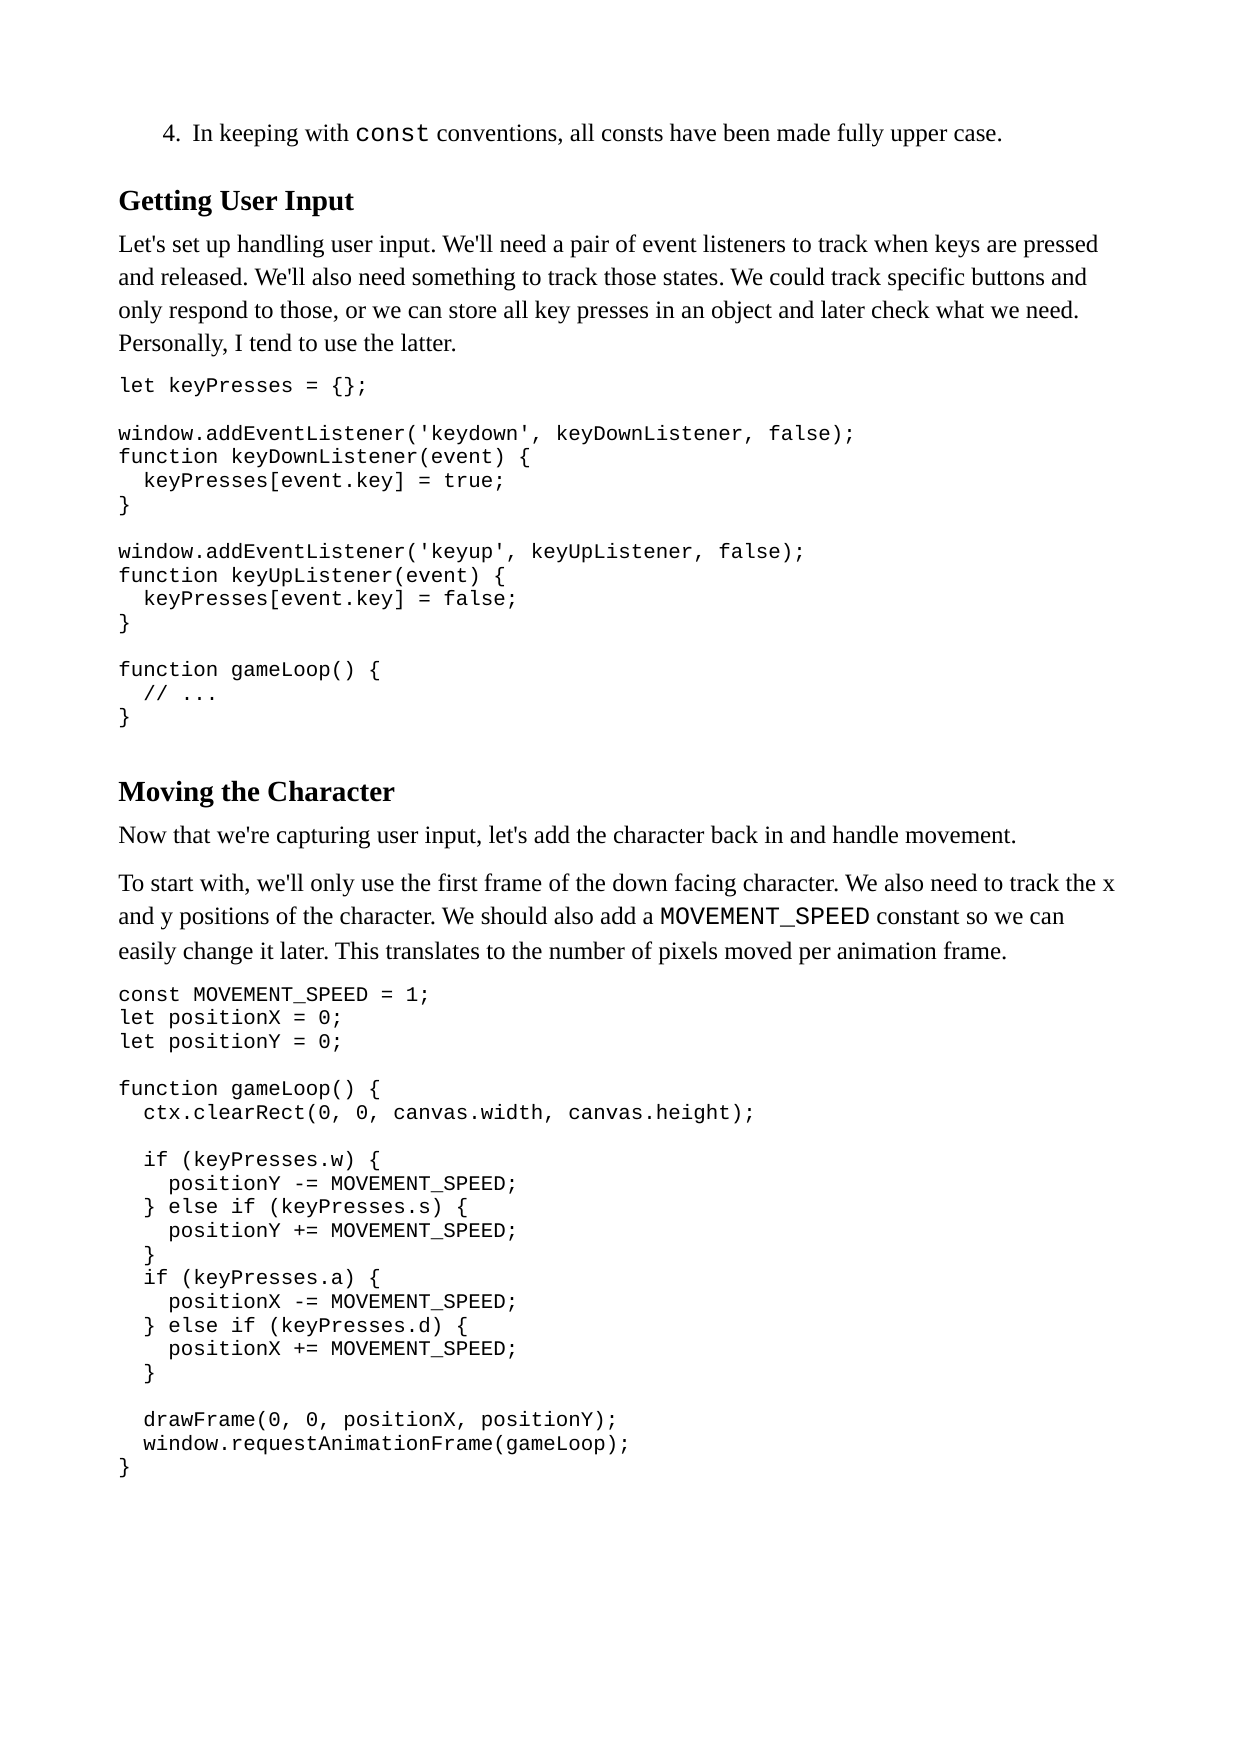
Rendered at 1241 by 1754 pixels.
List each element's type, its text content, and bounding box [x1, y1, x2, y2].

text } [118, 1456, 1122, 1480]
text To start with, we'll only use the first frame of the down facing character. We also need to track the x and y positions of the character. We should also add a MOVEMENT_SPEED constant so we can easily change it later. This translates to the number of pixels moved per animation frame. [118, 868, 1122, 965]
text drawFrame(0, 0, positionX, positionY); [118, 1409, 1122, 1433]
text } [118, 706, 1122, 730]
text } [118, 1244, 1122, 1267]
text ctx.clearRect(0, 0, canvas.width, canvas.height); [118, 1102, 1122, 1125]
text if (keyPresses.a) { [118, 1267, 1122, 1291]
text function gameLoop() { [118, 659, 1122, 683]
text const MOVEMENT_SPEED = 1; [118, 983, 1122, 1007]
text window.addEventListener('keydown', keyDownListener, false); [118, 423, 1122, 446]
text } else if (keyPresses.s) { [118, 1196, 1122, 1220]
text function gameLoop() { [118, 1078, 1122, 1102]
list In keeping with const conventions, all consts have been made fully upper case. [162, 118, 1122, 149]
text window.requestAnimationFrame(gameLoop); [118, 1433, 1122, 1456]
text } [118, 494, 1122, 517]
text } else if (keyPresses.d) { [118, 1314, 1122, 1338]
text positionY += MOVEMENT_SPEED; [118, 1220, 1122, 1244]
text } [118, 612, 1122, 636]
text positionY -= MOVEMENT_SPEED; [118, 1173, 1122, 1196]
text let keyPresses = {}; [118, 375, 1122, 399]
text let positionY = 0; [118, 1031, 1122, 1054]
text positionX -= MOVEMENT_SPEED; [118, 1291, 1122, 1314]
text let positionX = 0; [118, 1007, 1122, 1031]
text } [118, 1362, 1122, 1386]
text // ... [118, 683, 1122, 706]
text if (keyPresses.w) { [118, 1149, 1122, 1173]
text function keyDownListener(event) { [118, 446, 1122, 470]
text Let's set up handling user input. We'll need a pair of event listeners to track when keys are pressed and released. We'll also need something to track those states. We could track specific buttons and only respond to those, or we can store all key presses in an object and later check what we need. Personally, I tend to use the latter. [118, 229, 1122, 357]
subtitle Moving the Character [118, 774, 1122, 808]
text positionX += MOVEMENT_SPEED; [118, 1338, 1122, 1362]
subtitle Getting User Input [118, 183, 1122, 216]
text window.addEventListener('keyup', keyUpListener, false); [118, 541, 1122, 564]
text function keyUpListener(event) { [118, 564, 1122, 588]
text keyPresses[event.key] = false; [118, 588, 1122, 612]
text keyPresses[event.key] = true; [118, 470, 1122, 494]
text Now that we're capturing user input, let's add the character back in and handle movement. [118, 820, 1122, 849]
